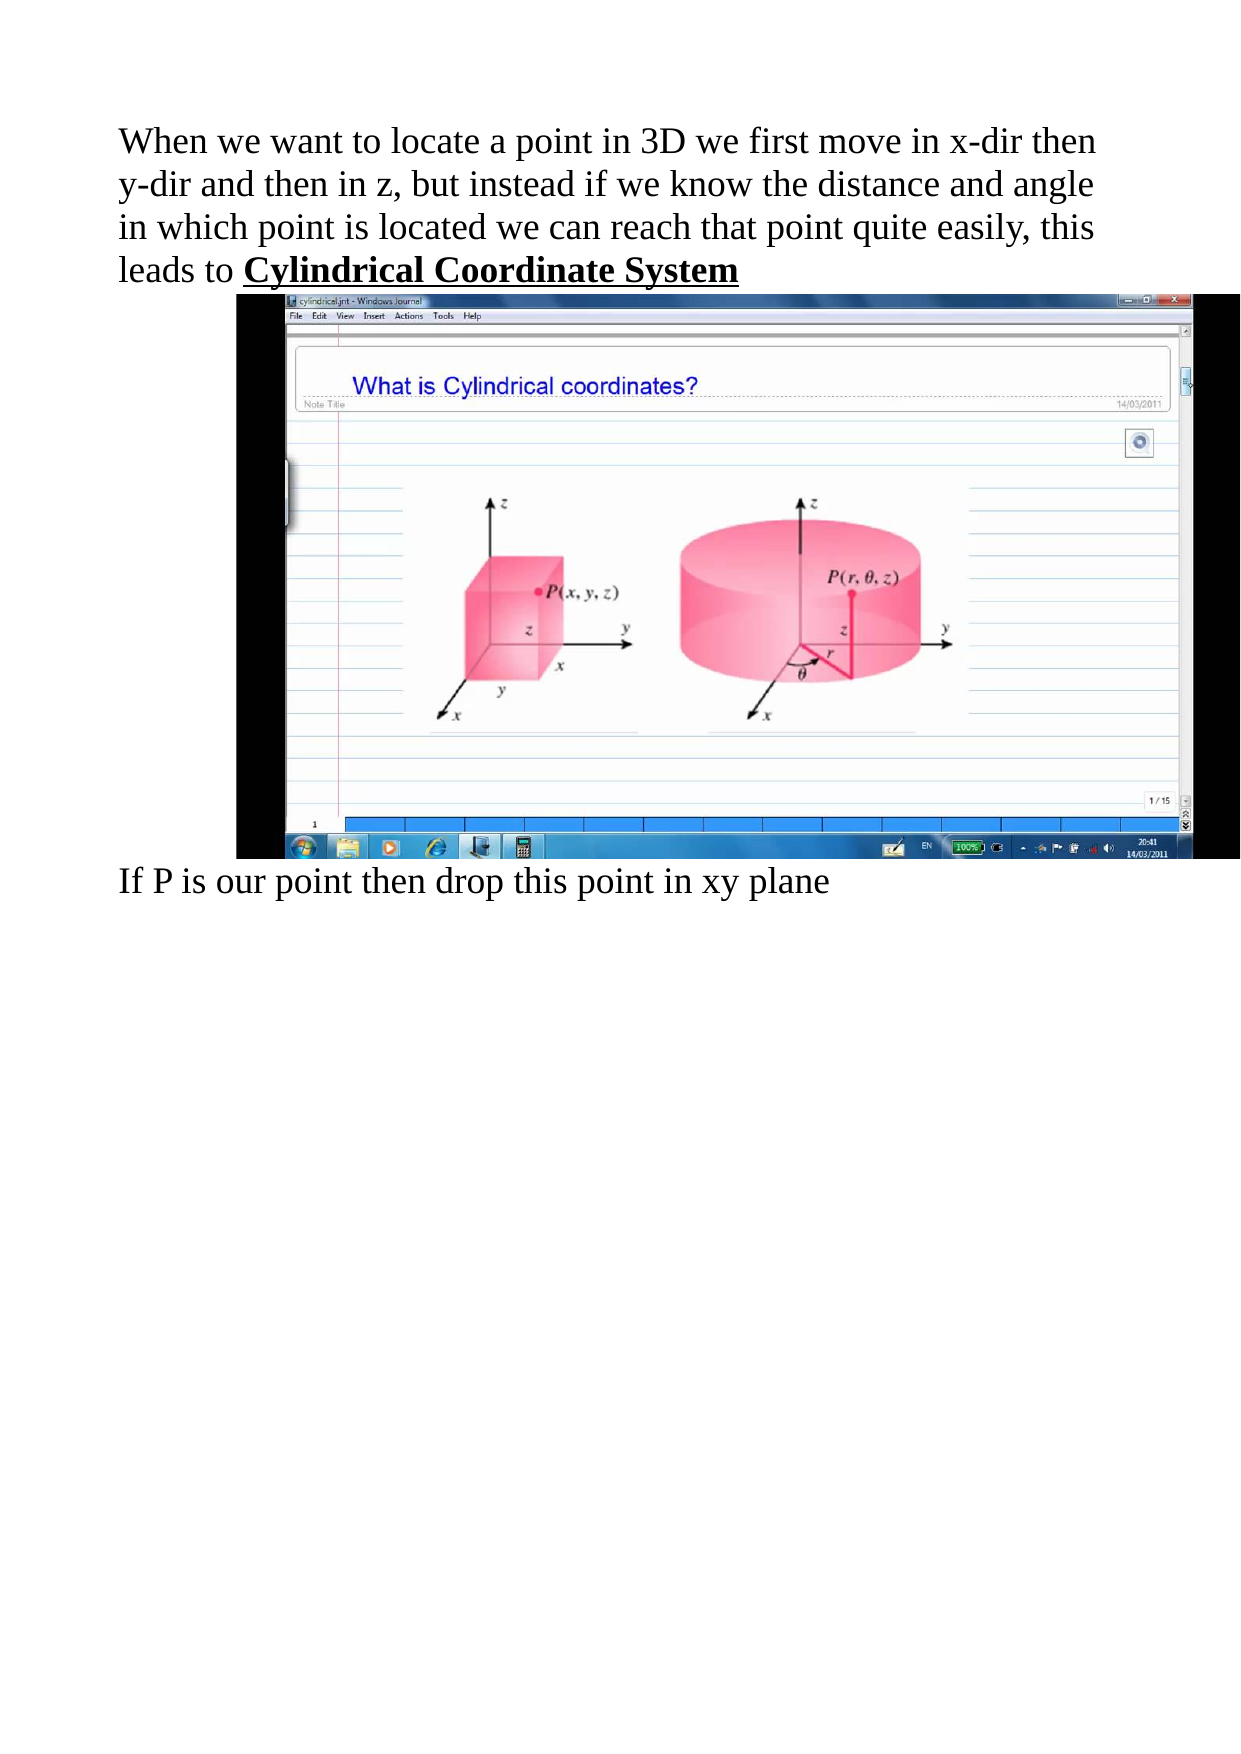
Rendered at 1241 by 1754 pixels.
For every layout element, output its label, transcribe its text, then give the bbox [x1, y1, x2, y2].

text When we want to locate a point in 3D we first move in x-dir then y-dir and then in z, but instead if we know the distance and angle in which point is located we can reach that point quite easily, this leads to Cylindrical Coordinate System [118, 118, 1122, 291]
picture [236, 294, 1241, 859]
text If P is our point then drop this point in xy plane [118, 291, 1122, 902]
